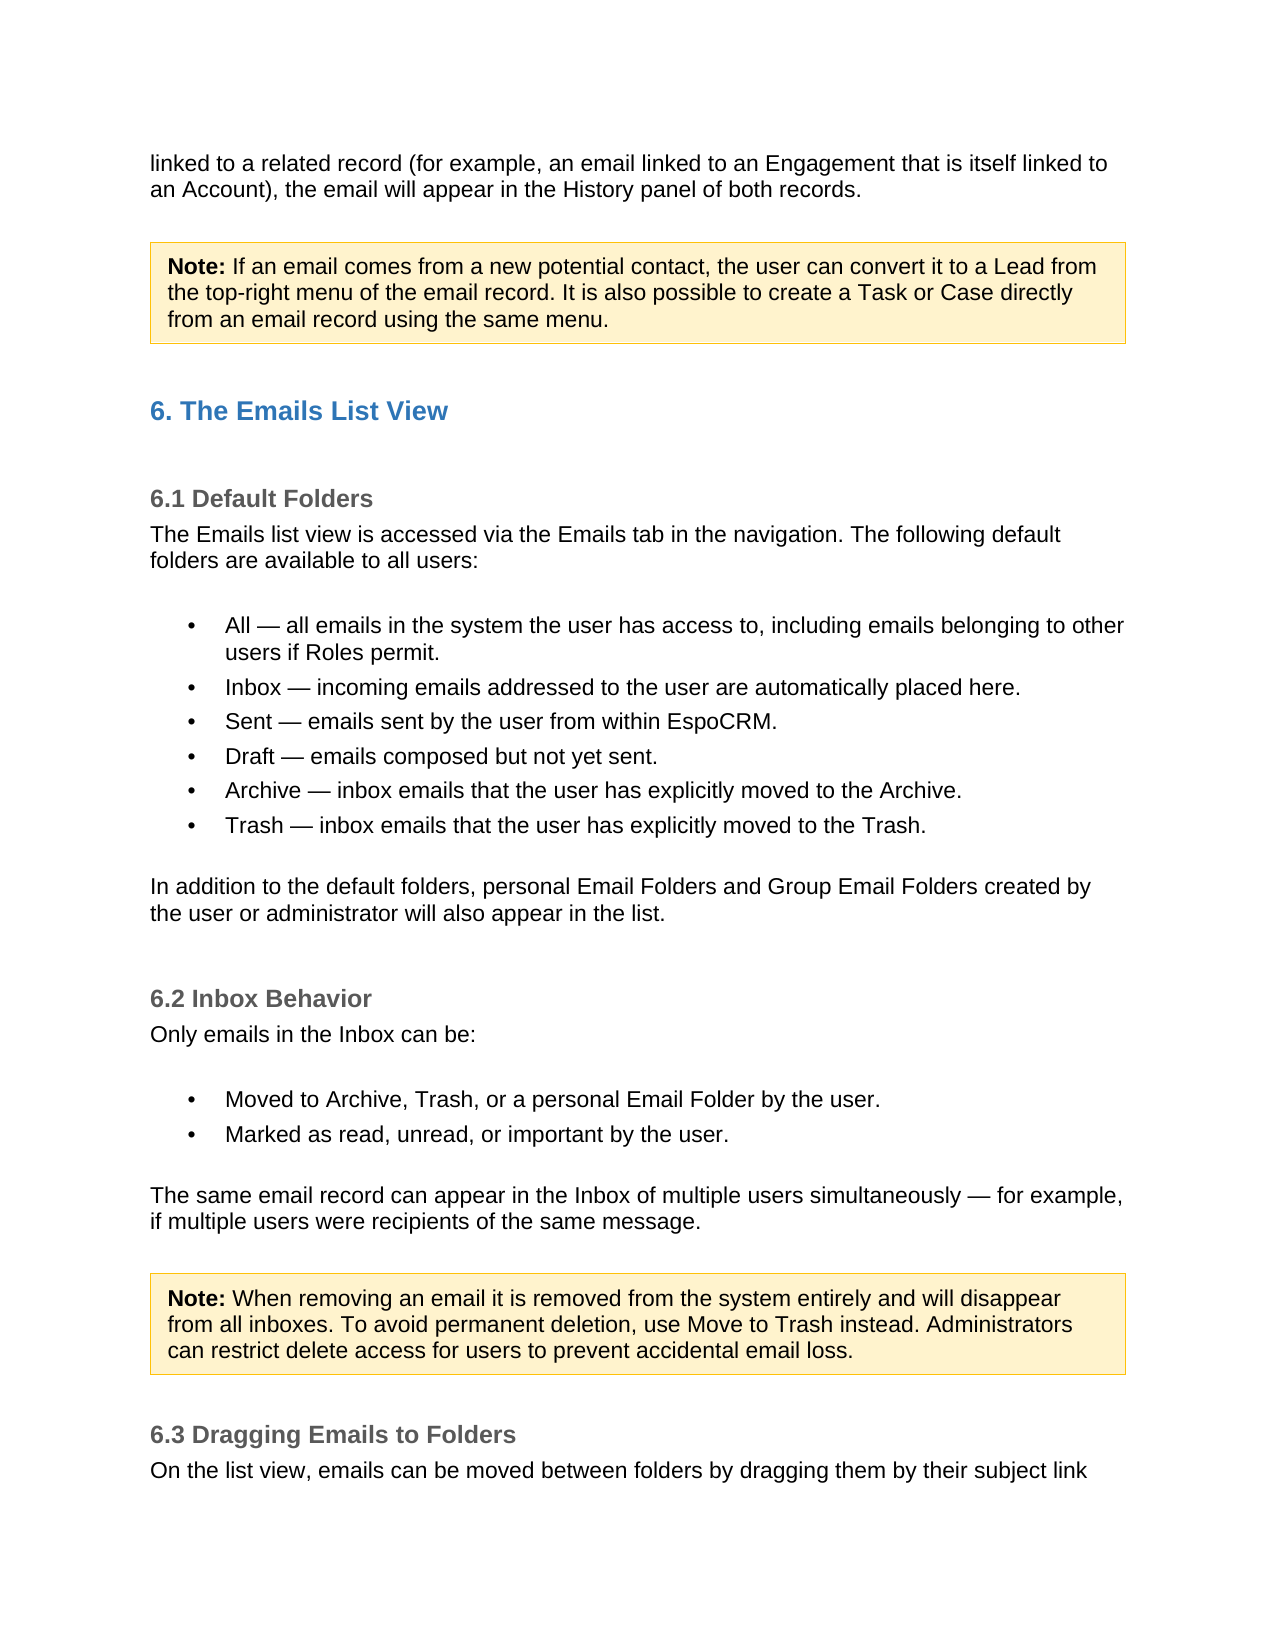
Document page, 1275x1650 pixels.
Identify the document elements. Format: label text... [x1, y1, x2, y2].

list Inbox — incoming emails addressed to the user are automatically placed here. [187, 673, 1125, 700]
subtitle 6.3 Dragging Emails to Folders [150, 1420, 1125, 1449]
list Trash — inbox emails that the user has explicitly moved to the Trash. [187, 812, 1125, 838]
list Marked as read, unread, or important by the user. [187, 1121, 1125, 1147]
list Sent — emails sent by the user from within EspoCRM. [187, 708, 1125, 734]
text On the list view, emails can be moved between folders by dragging them by their subject link [150, 1457, 1125, 1484]
table_header Note: If an email comes from a new potential contact, the user can convert it to a Lead from the top-right menu of the email record. It is also possible to create a Task or Case directly from an email record using the same menu. [151, 243, 1125, 342]
text The Emails list view is accessed via the Emails tab in the navigation. The following default folders are available to all users: [150, 521, 1125, 573]
table_header Note: When removing an email it is removed from the system entirely and will disappear from all inboxes. To avoid permanent deletion, use Move to Trash instead. Administrators can restrict delete access for users to prevent accidental email loss. [151, 1274, 1125, 1374]
text In addition to the default folders, personal Email Folders and Group Email Folders created by the user or administrator will also appear in the list. [150, 873, 1125, 926]
list Archive — inbox emails that the user has explicitly moved to the Archive. [187, 777, 1125, 804]
subtitle 6.2 Inbox Behavior [150, 983, 1125, 1012]
text linked to a related record (for example, an email linked to an Engagement that is itself linked to an Account), the email will appear in the History panel of both records. [150, 150, 1125, 203]
subtitle 6.1 Default Folders [150, 484, 1125, 512]
subtitle 6. The Emails List View [150, 395, 1125, 426]
list All — all emails in the system the user has access to, including emails belonging to other users if Roles permit. [187, 612, 1125, 665]
list Draft — emails composed but not yet sent. [187, 743, 1125, 769]
text The same email record can appear in the Inbox of multiple users simultaneously — for example, if multiple users were recipients of the same message. [150, 1182, 1125, 1234]
text Only emails in the Inbox can be: [150, 1021, 1125, 1047]
list Moved to Archive, Trash, or a personal Email Folder by the user. [187, 1086, 1125, 1112]
